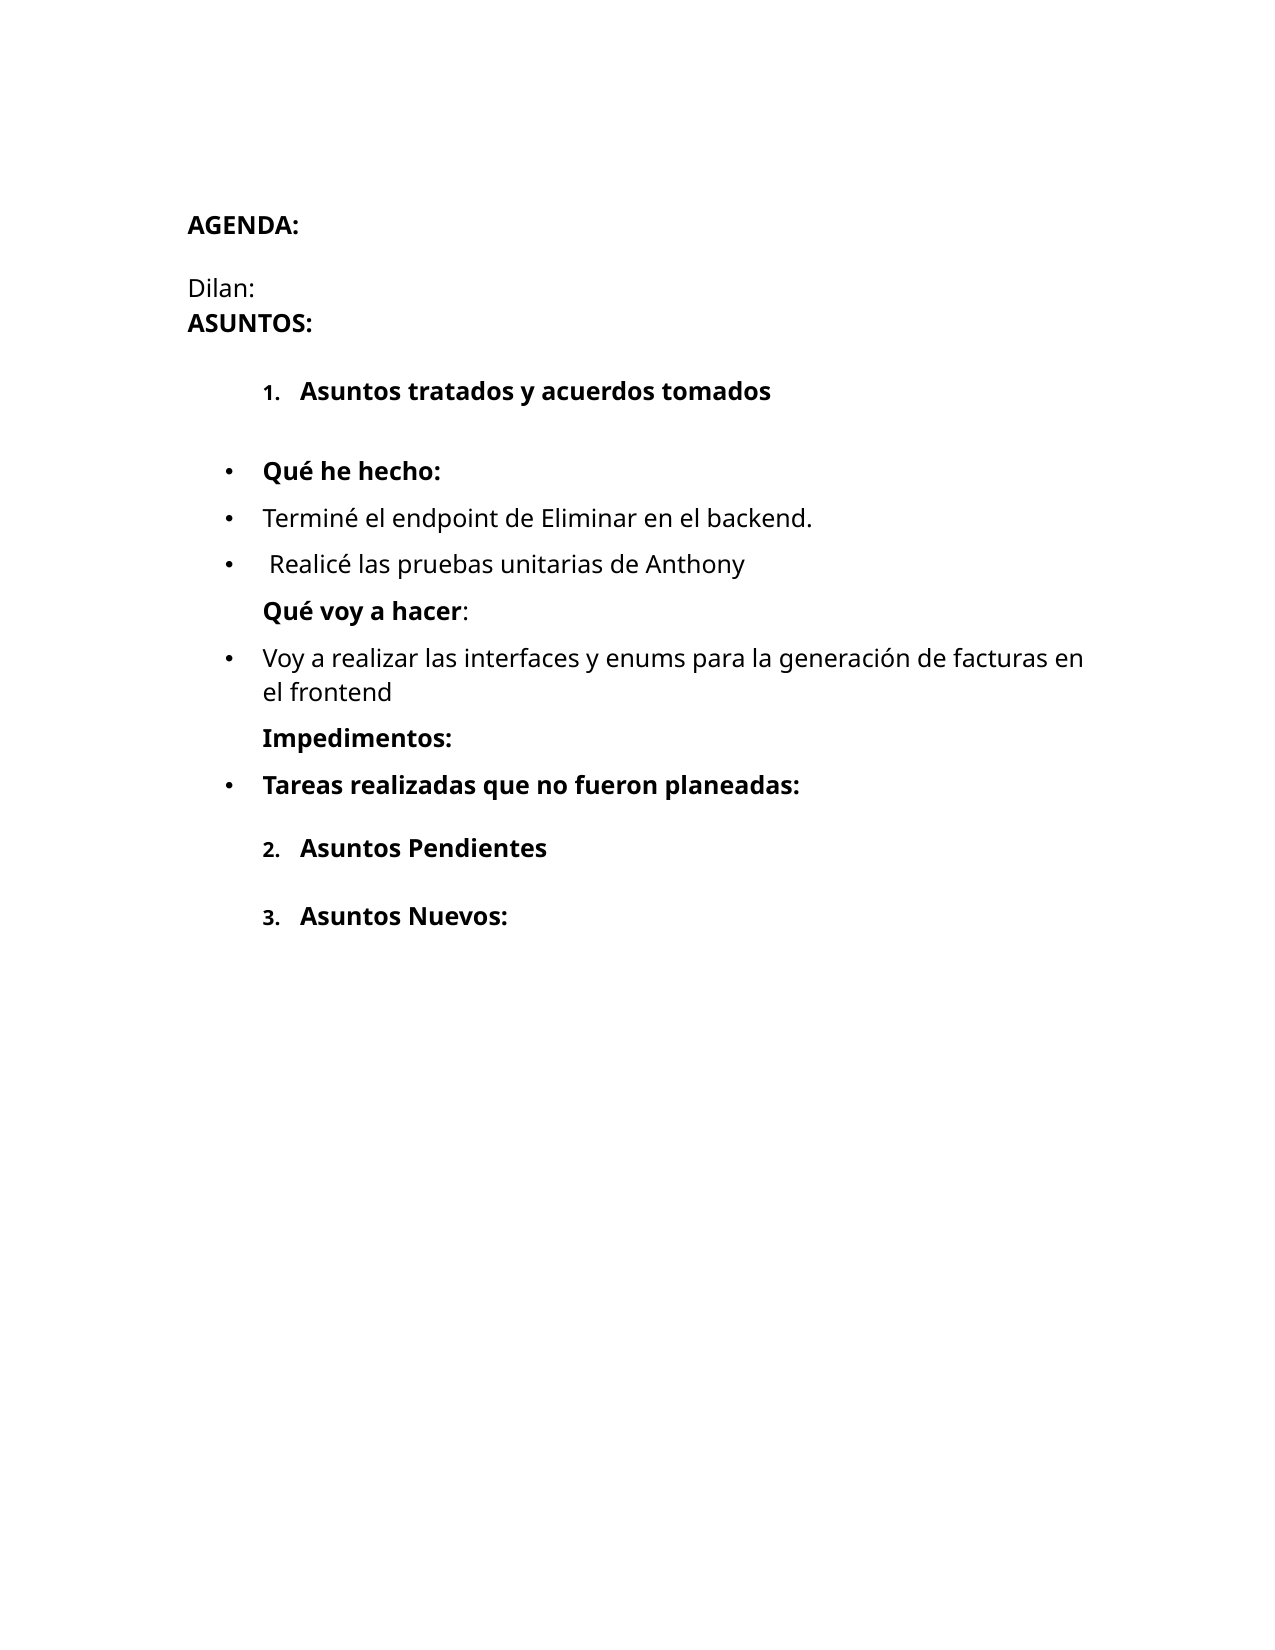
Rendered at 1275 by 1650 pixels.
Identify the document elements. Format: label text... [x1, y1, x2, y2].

list Qué he hecho: [225, 454, 1087, 488]
list Asuntos Nuevos: [262, 899, 1087, 933]
text AGENDA: [187, 208, 1087, 242]
list Tareas realizadas que no fueron planeadas: [225, 767, 1087, 801]
list Terminé el endpoint de Eliminar en el backend. [225, 501, 1087, 534]
text Qué voy a hacer: [262, 594, 1087, 628]
list Realicé las pruebas unitarias de Anthony [225, 547, 1087, 581]
text Dilan: [187, 271, 1087, 305]
list Voy a realizar las interfaces y enums para la generación de facturas en el frontend [225, 640, 1087, 708]
text ASUNTOS: [187, 305, 1087, 339]
list Asuntos Pendientes [262, 831, 1087, 865]
text Impedimentos: [262, 721, 1087, 755]
list Asuntos tratados y acuerdos tomados [262, 373, 1087, 407]
